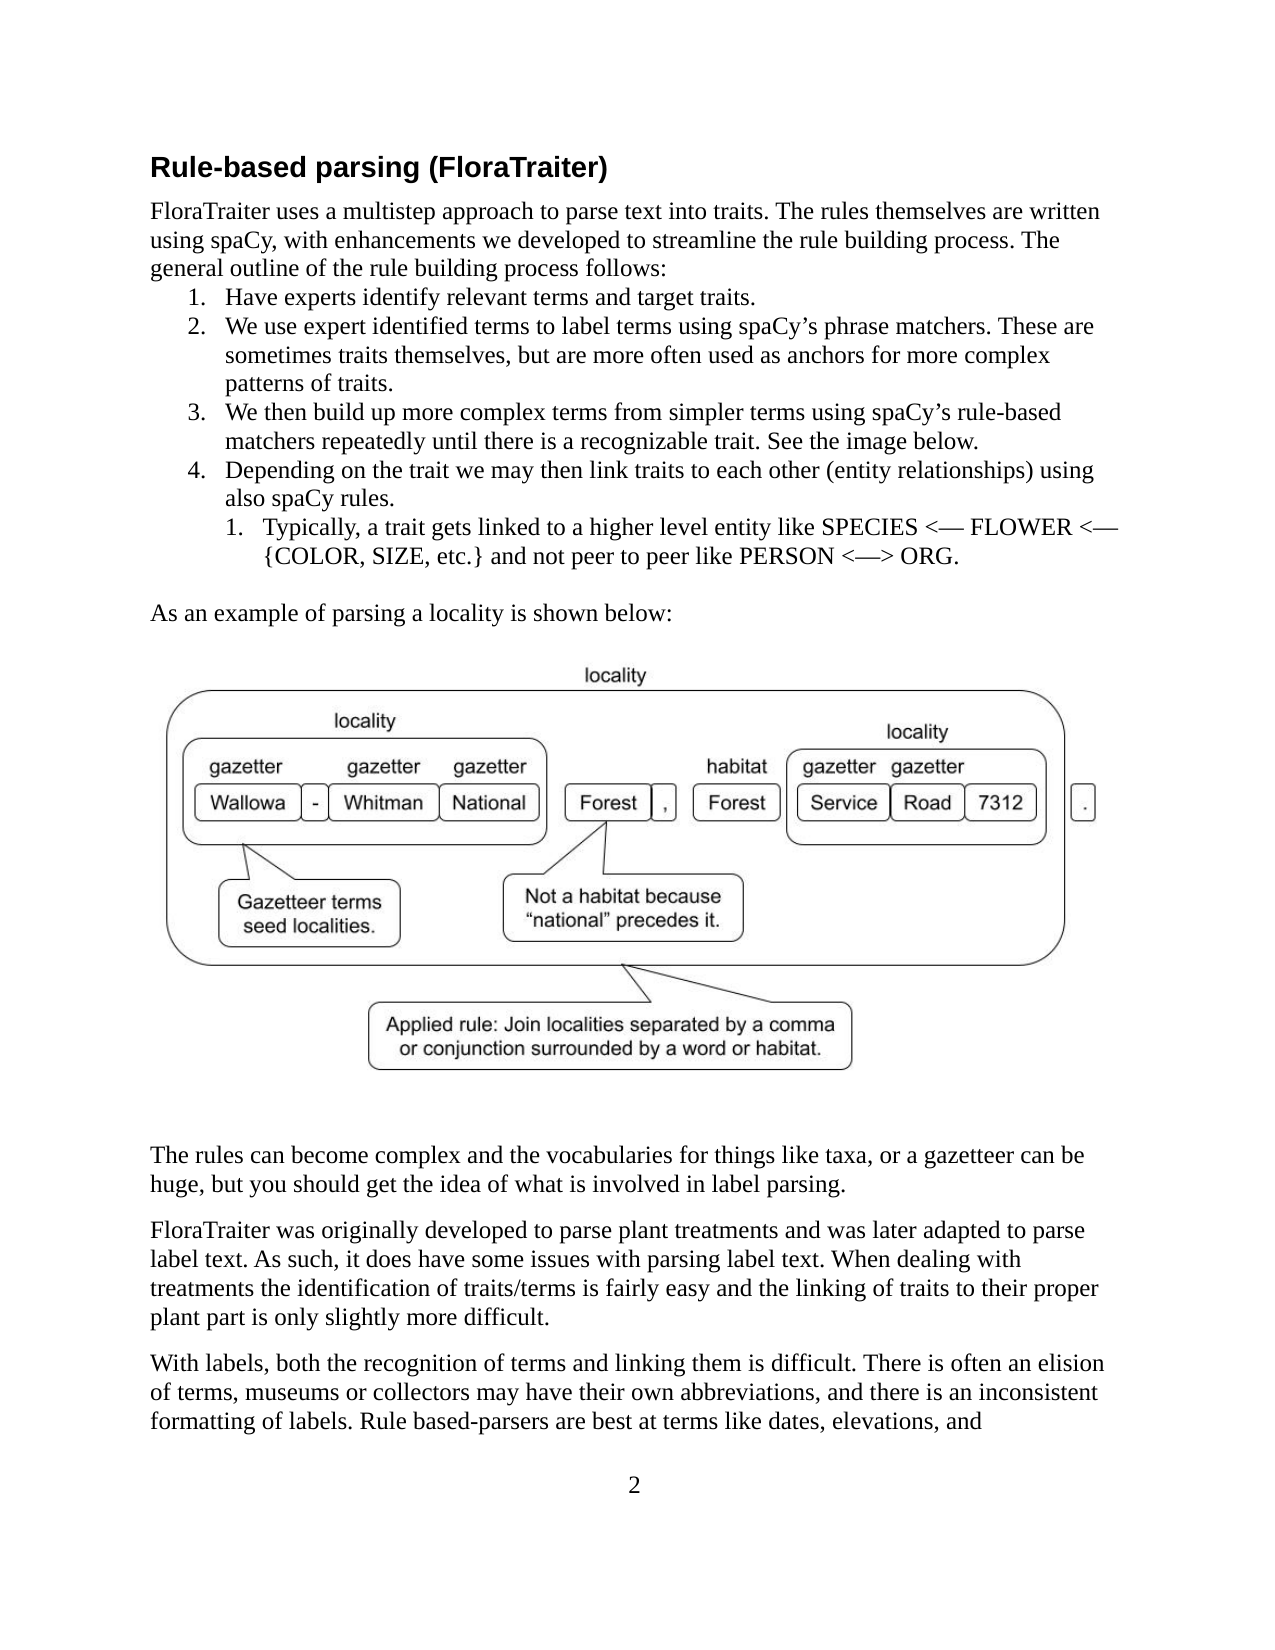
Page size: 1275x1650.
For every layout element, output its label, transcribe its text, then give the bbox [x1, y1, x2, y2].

list Typically, a trait gets linked to a higher level entity like SPECIES <— FLOWER <— {COLOR, SIZE, etc.} and not peer to peer like PERSON <—> ORG. [225, 512, 1125, 570]
subtitle Rule-based parsing (FloraTraiter) [150, 150, 1125, 183]
picture [150, 627, 1125, 1094]
text FloraTraiter uses a multistep approach to parse text into traits. The rules themselves are written using spaCy, with enhancements we developed to streamline the rule building process. The general outline of the rule building process follows: [150, 196, 1125, 282]
list Have experts identify relevant terms and target traits. [187, 282, 1125, 311]
text FloraTraiter was originally developed to parse plant treatments and was later adapted to parse label text. As such, it does have some issues with parsing label text. When dealing with treatments the identification of traits/terms is fairly easy and the linking of traits to their proper plant part is only slightly more difficult. [150, 1216, 1125, 1331]
text With labels, both the recognition of terms and linking them is difficult. There is often an elision of terms, museums or collectors may have their own abbreviations, and there is an inconsistent formatting of labels. Rule based-parsers are best at terms like dates, elevations, and [150, 1348, 1125, 1435]
list We use expert identified terms to label terms using spaCy’s phrase matchers. These are sometimes traits themselves, but are more often used as anchors for more complex patterns of traits. [187, 311, 1125, 397]
text The rules can become complex and the vocabularies for things like taxa, or a gazetteer can be huge, but you should get the idea of what is involved in label parsing. [150, 1140, 1125, 1198]
list Depending on the trait we may then link traits to each other (entity relationships) using also spaCy rules. [187, 455, 1125, 512]
list We then build up more complex terms from simpler terms using spaCy’s rule-based matchers repeatedly until there is a recognizable trait. See the image below. [187, 397, 1125, 455]
text As an example of parsing a locality is shown below: [150, 598, 1125, 627]
